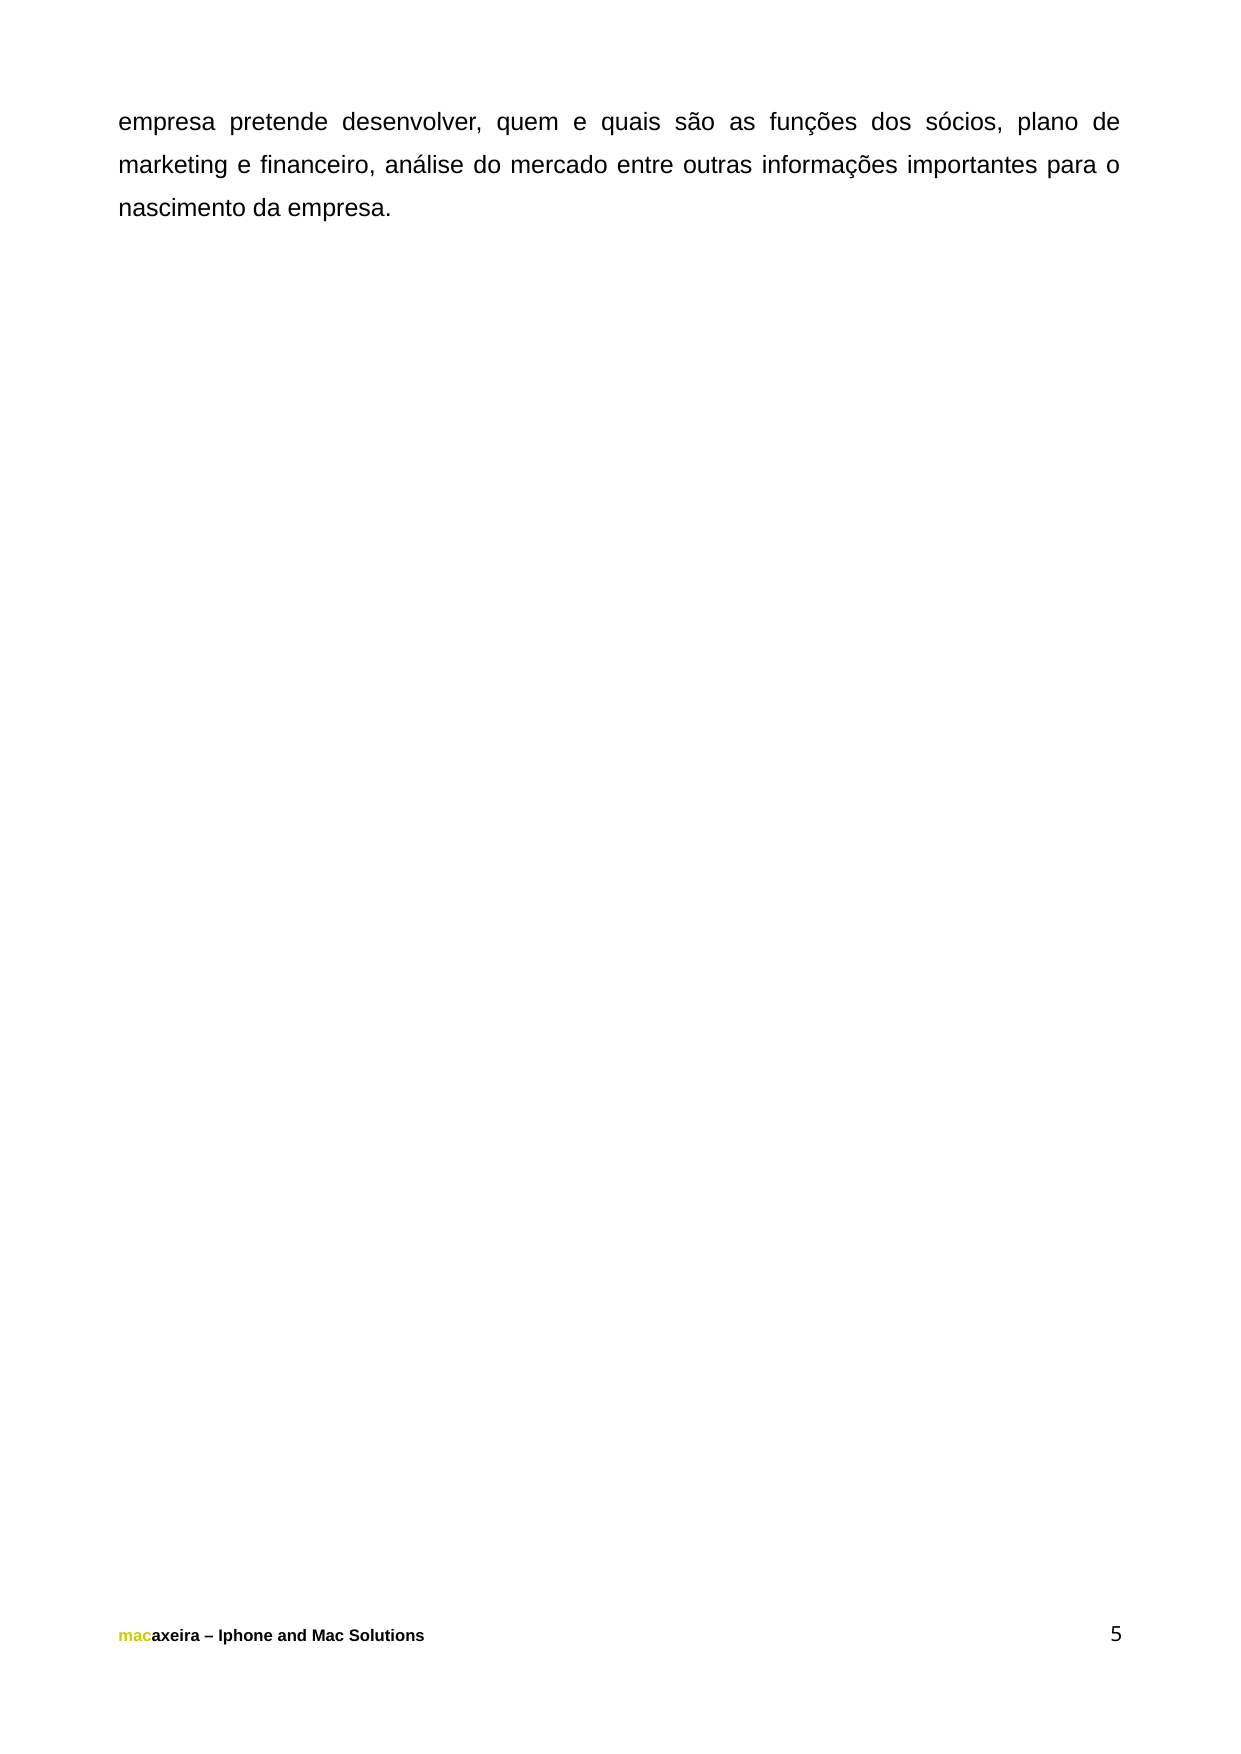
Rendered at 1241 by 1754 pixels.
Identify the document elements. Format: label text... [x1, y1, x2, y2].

text empresa pretende desenvolver, quem e quais são as funções dos sócios, plano de marketing e financeiro, análise do mercado entre outras informações importantes para o nascimento da empresa. [118, 106, 1122, 221]
